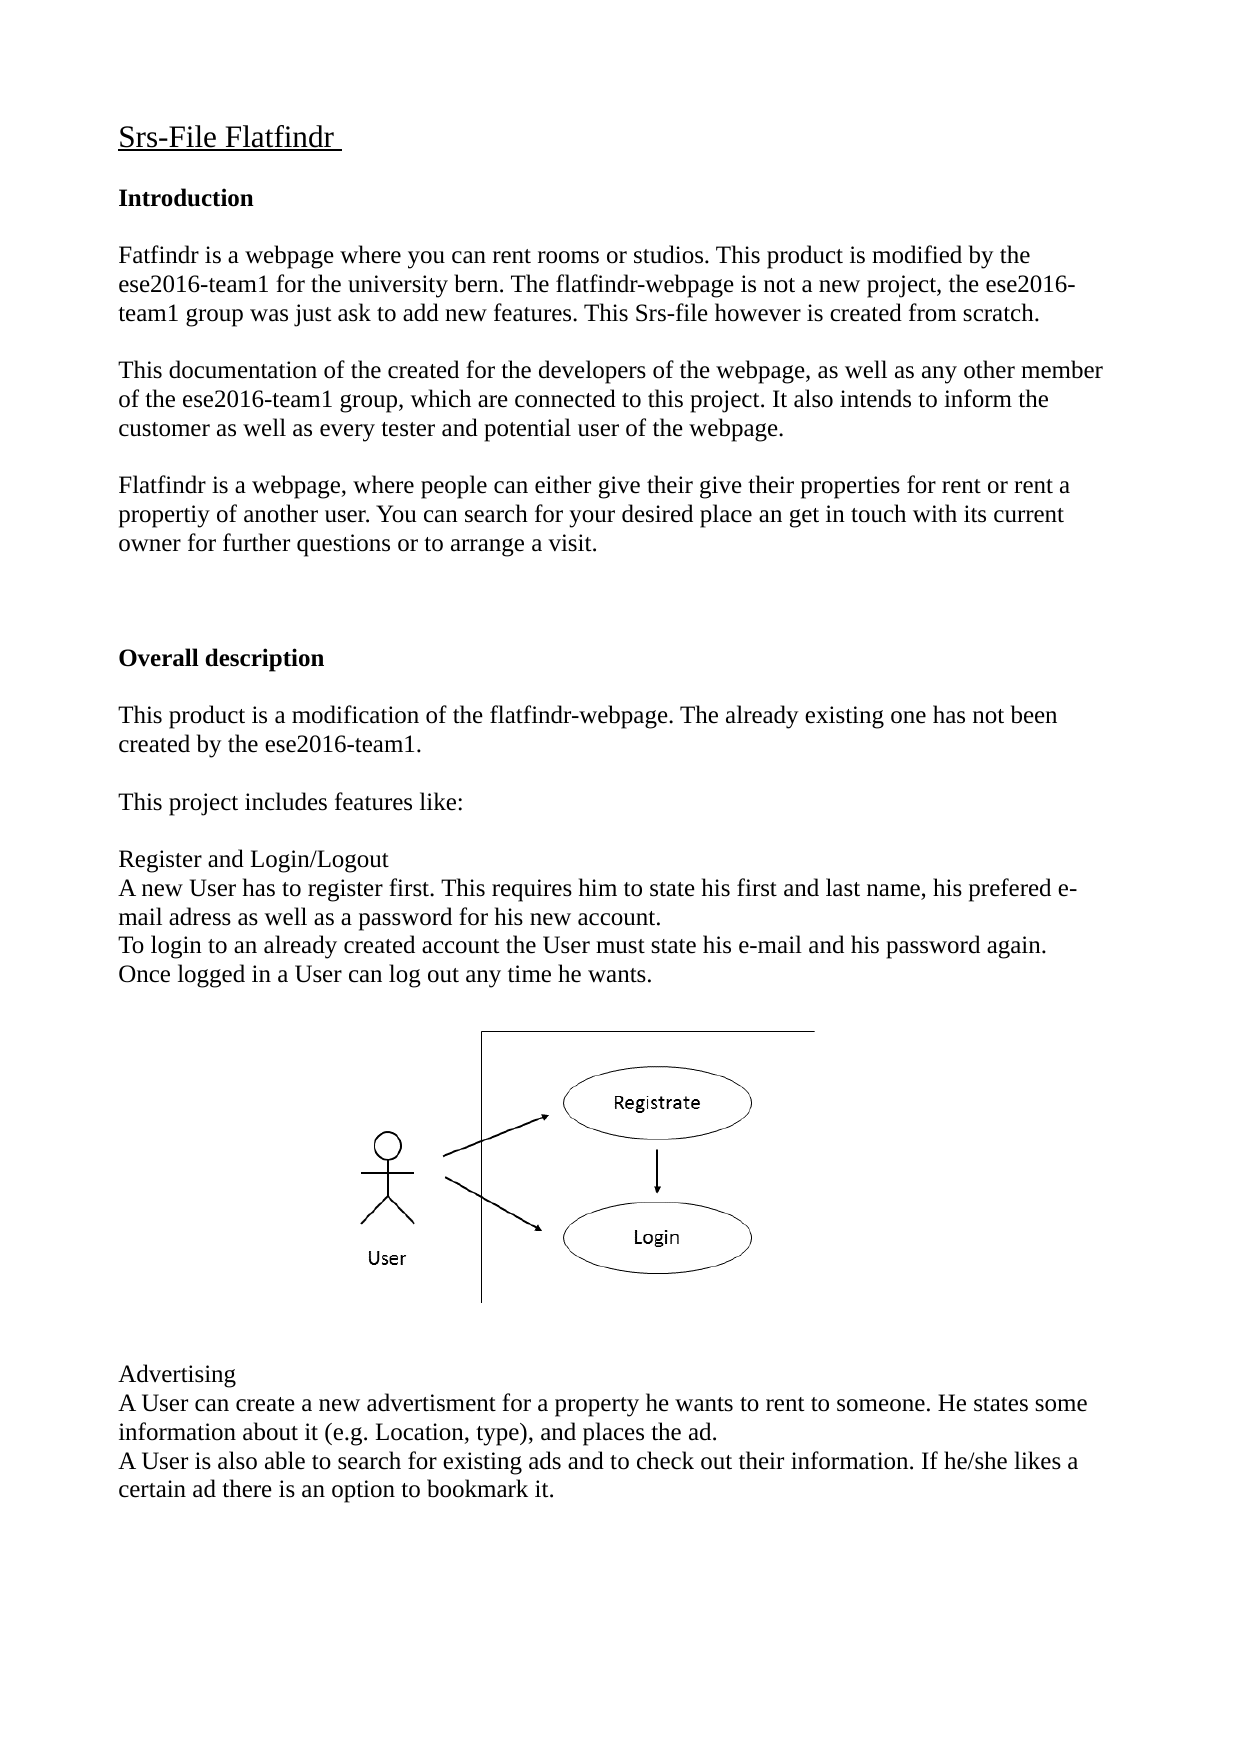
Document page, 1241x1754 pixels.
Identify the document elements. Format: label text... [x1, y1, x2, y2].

text A new User has to register first. This requires him to state his first and last name, his prefered e-mail adress as well as a password for his new account. [118, 873, 1122, 930]
text This documentation of the created for the developers of the webpage, as well as any other member of the ese2016-team1 group, which are connected to this project. It also intends to inform the customer as well as every tester and potential user of the webpage. [118, 355, 1122, 442]
text This project includes features like: [118, 787, 1122, 815]
text Flatfindr is a webpage, where people can either give their give their properties for rent or rent a propertiy of another user. You can search for your desired place an get in touch with its current owner for further questions or to arrange a visit. [118, 470, 1122, 557]
text Fatfindr is a webpage where you can rent rooms or studios. This product is modified by the ese2016-team1 for the university bern. The flatfindr-webpage is not a new project, the ese2016-team1 group was just ask to add new features. This Srs-file however is created from scratch. [118, 240, 1122, 327]
text To login to an already created account the User must state his e-mail and his password again. [118, 930, 1122, 959]
text Advertising [118, 1359, 1122, 1388]
text Introduction [118, 183, 1122, 212]
text Overall description [118, 643, 1122, 672]
text Srs-File Flatfindr [118, 118, 1122, 154]
text Register and Login/Logout [118, 844, 1122, 873]
text A User is also able to search for existing ads and to check out their information. If he/she likes a certain ad there is an option to bookmark it. [118, 1446, 1122, 1503]
text A User can create a new advertisment for a property he wants to rent to someone. He states some information about it (e.g. Location, type), and places the ad. [118, 1388, 1122, 1446]
text This product is a modification of the flatfindr-webpage. The already existing one has not been created by the ese2016-team1. [118, 700, 1122, 758]
picture [347, 1005, 815, 1303]
text Once logged in a User can log out any time he wants. [118, 959, 1122, 988]
